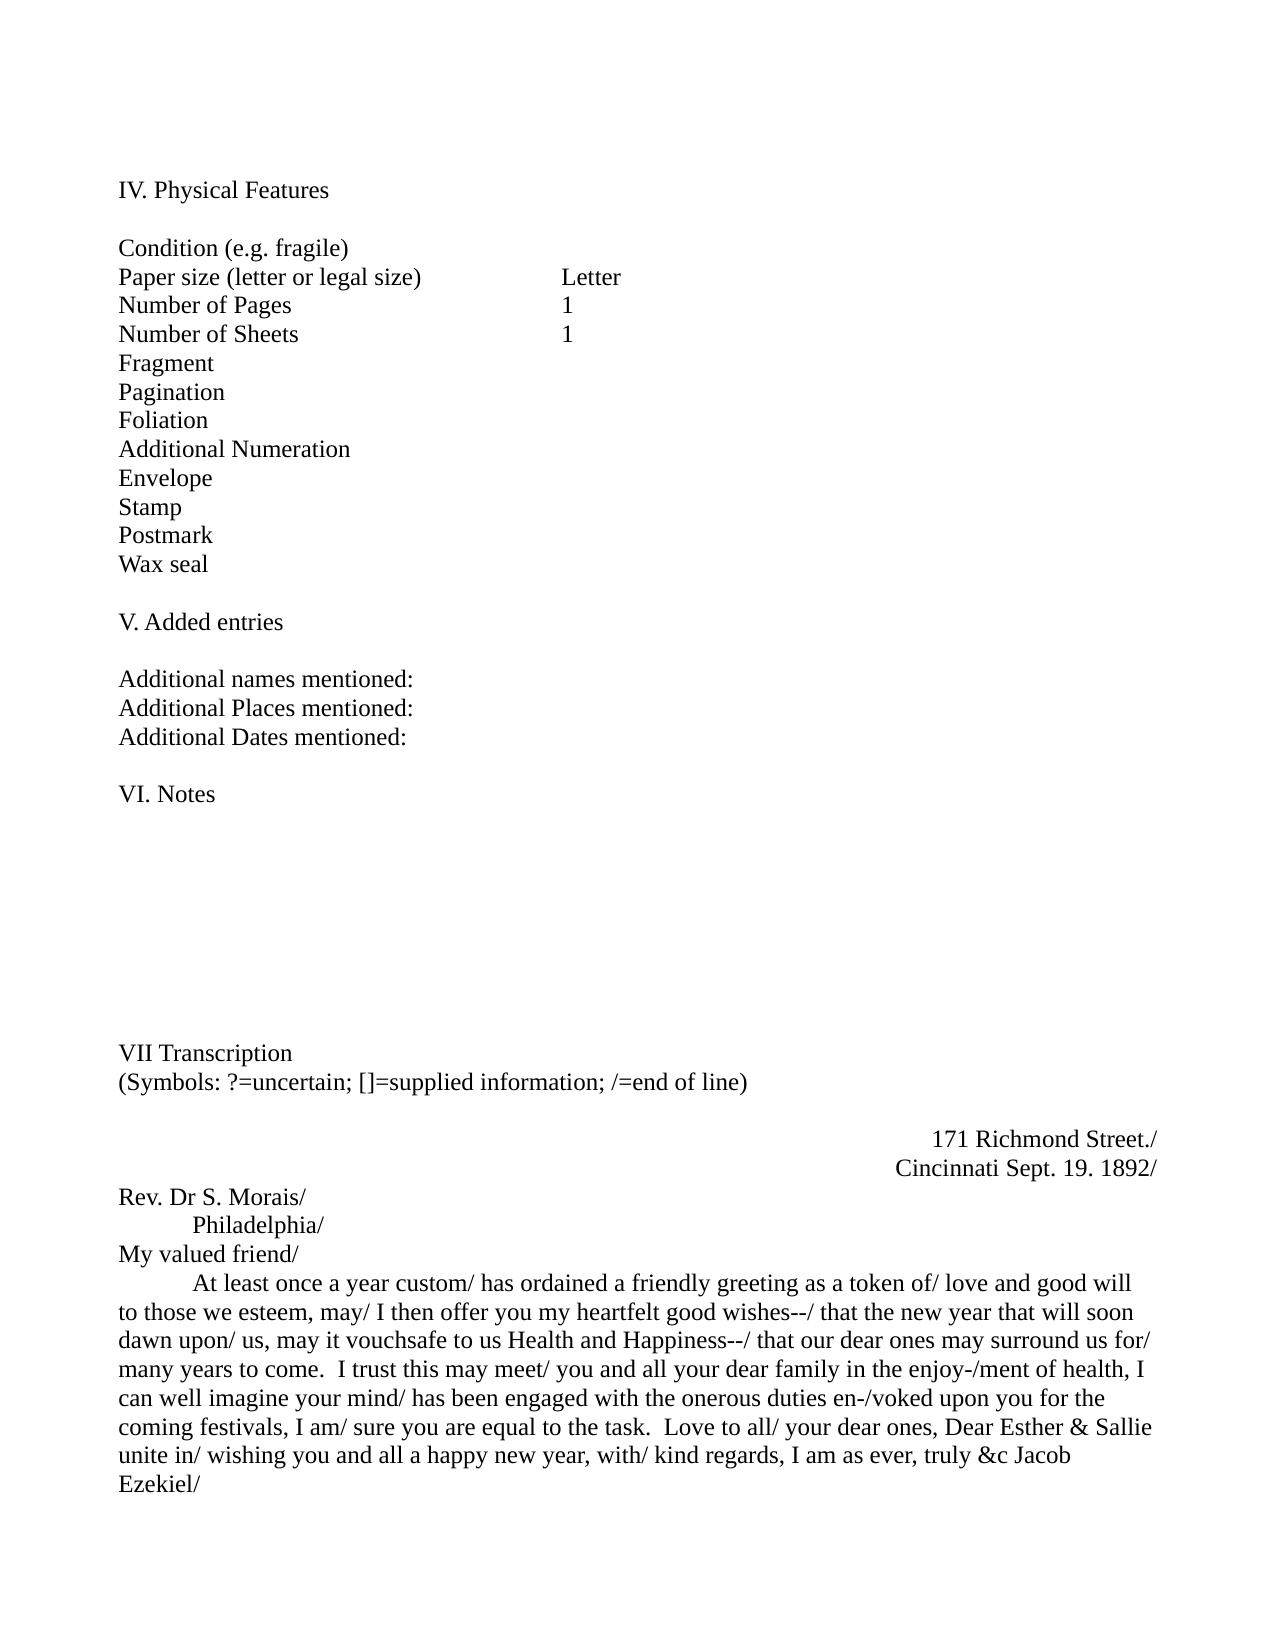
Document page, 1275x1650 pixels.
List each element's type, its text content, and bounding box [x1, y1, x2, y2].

text At least once a year custom/ has ordained a friendly greeting as a token of/ love and good will to those we esteem, may/ I then offer you my heartfelt good wishes--/ that the new year that will soon dawn upon/ us, may it vouchsafe to us Health and Happiness--/ that our dear ones may surround us for/ many years to come. I trust this may meet/ you and all your dear family in the enjoy-/ment of health, I can well imagine your mind/ has been engaged with the onerous duties en-/voked upon you for the coming festivals, I am/ sure you are equal to the task. Love to all/ your dear ones, Dear Esther & Sallie unite in/ wishing you and all a happy new year, with/ kind regards, I am as ever, truly &c Jacob Ezekiel/ [118, 1268, 1157, 1498]
text My valued friend/ [118, 1239, 1157, 1268]
text Postma rk [118, 521, 1157, 549]
text Additional names mentioned: [118, 664, 1157, 693]
text 171 Richmond Street./ [118, 1124, 1157, 1153]
text Number of Pages 1 [118, 291, 1157, 319]
text IV. Physical Features [118, 176, 1157, 204]
text VII Transcription [118, 1038, 1157, 1067]
text Fragment [118, 348, 1157, 377]
text Envelope [118, 463, 1157, 492]
text Additional Places mentioned: [118, 693, 1157, 722]
text (Symbols: ?=uncertain; []=supplied information; /=end of line) [118, 1067, 1157, 1096]
text Foliation [118, 406, 1157, 434]
text Number of Sheets 1 [118, 319, 1157, 348]
text Rev. Dr S. Morais/ [118, 1182, 1157, 1211]
text Additional Dates mentioned: [118, 722, 1157, 751]
text Condition (e.g. fragile) [118, 233, 1157, 262]
text Additional Numeration [118, 434, 1157, 463]
text Pagination [118, 377, 1157, 406]
text Stamp [118, 492, 1157, 521]
text Cincinnati Sept. 19. 1892/ [118, 1153, 1157, 1182]
text Paper size (letter or legal size) Letter [118, 262, 1157, 291]
text Philadelphia/ [118, 1211, 1157, 1239]
text VI. Notes [118, 779, 1157, 808]
text Wax seal [118, 549, 1157, 578]
text V. Added entries [118, 607, 1157, 636]
